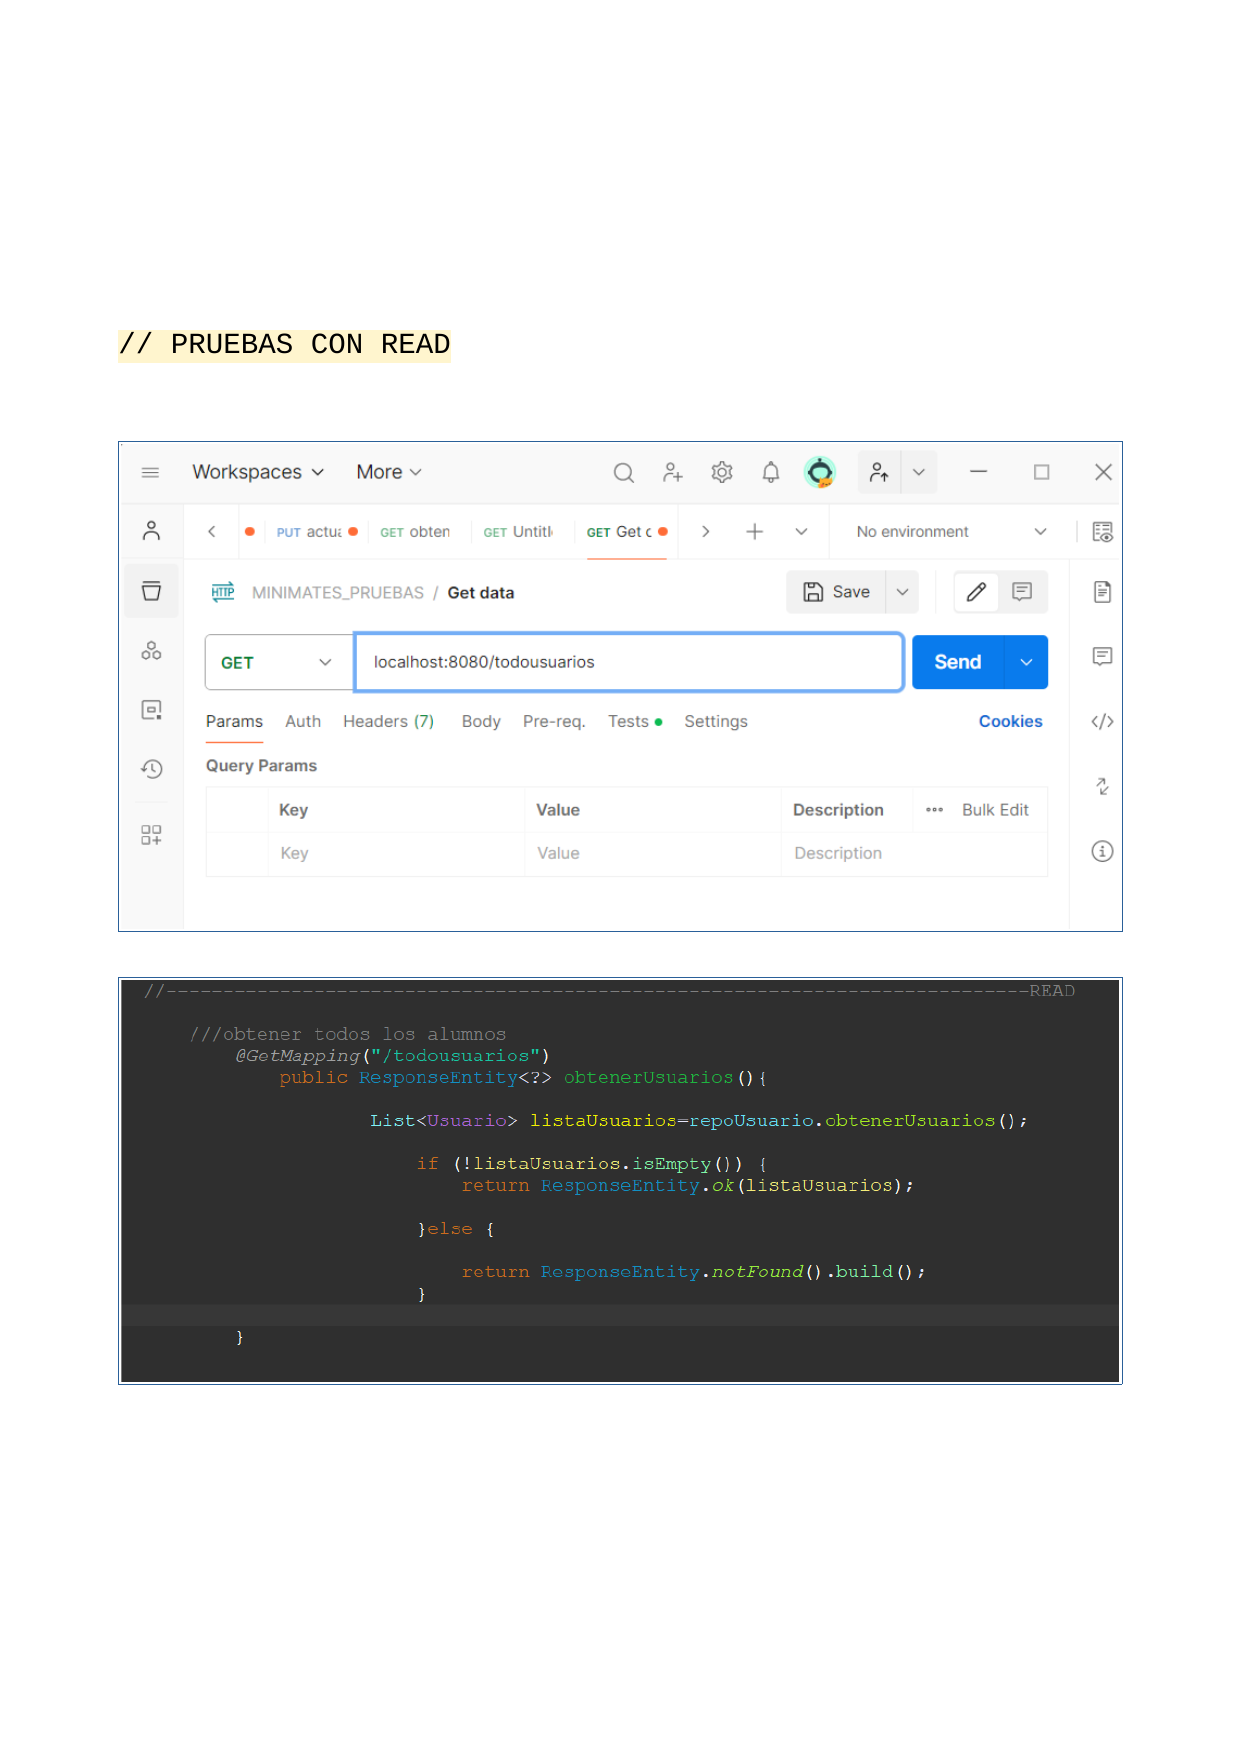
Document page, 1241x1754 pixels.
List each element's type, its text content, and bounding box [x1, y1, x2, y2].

picture [121, 980, 1119, 1382]
picture [121, 444, 1119, 929]
text // PRUEBAS CON READ [118, 330, 1122, 429]
